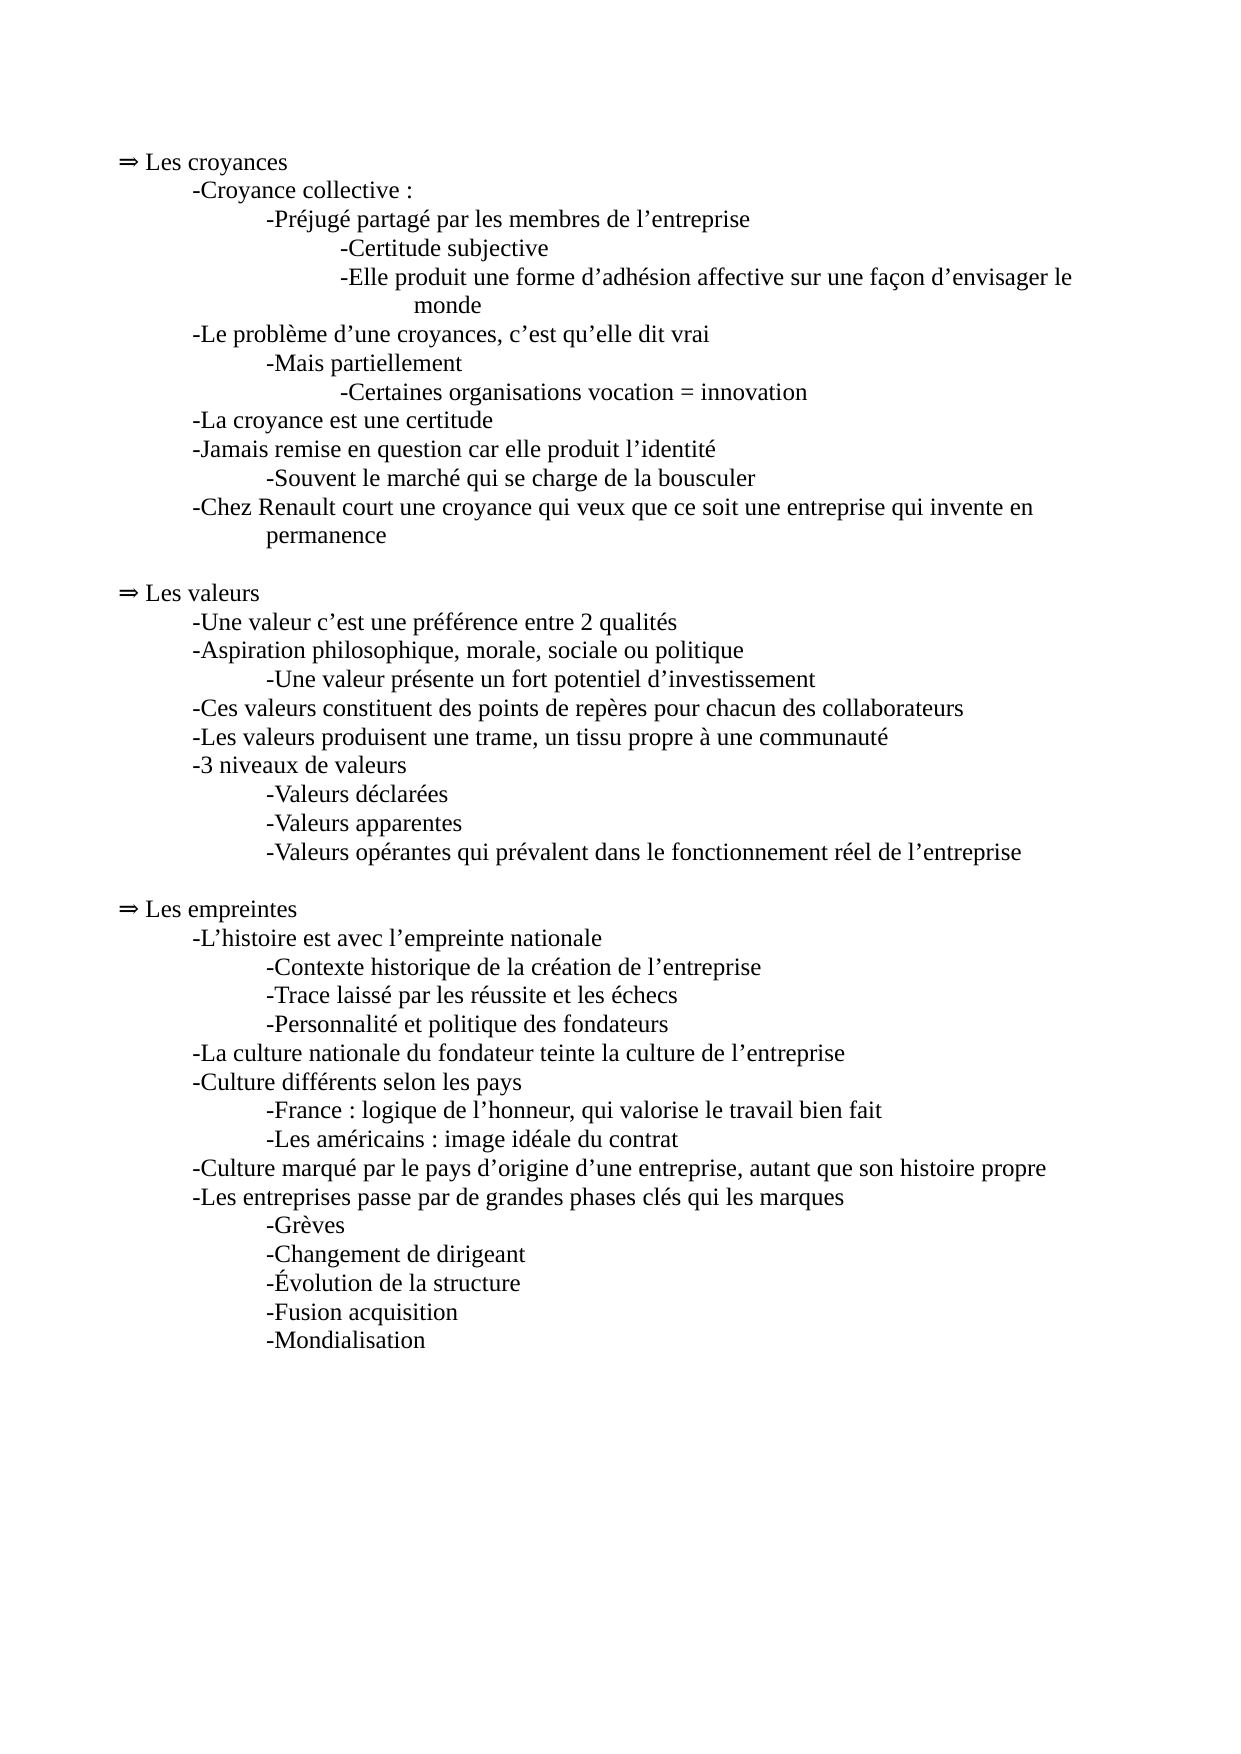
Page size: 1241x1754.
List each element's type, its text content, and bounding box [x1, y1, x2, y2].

text -Contexte historique de la création de l’entreprise [118, 952, 1122, 981]
text -Valeurs opérantes qui prévalent dans le fonctionnement réel de l’entreprise [118, 837, 1122, 866]
text -3 niveaux de valeurs [118, 751, 1122, 779]
text -Évolution de la structure [118, 1268, 1122, 1297]
text ⇒ Les croyances [118, 147, 1122, 176]
text -Fusion acquisition [118, 1297, 1122, 1326]
text -Chez Renault court une croyance qui veux que ce soit une entreprise qui invente en permanence [118, 492, 1122, 549]
text -Valeurs apparentes [118, 808, 1122, 837]
text -Une valeur présente un fort potentiel d’investissement [118, 664, 1122, 693]
text -Les américains : image idéale du contrat [118, 1124, 1122, 1153]
text -Valeurs déclarées [118, 779, 1122, 808]
text -Croyance collective : [118, 176, 1122, 204]
text -Les valeurs produisent une trame, un tissu propre à une communauté [118, 722, 1122, 751]
text -L’histoire est avec l’empreinte nationale [118, 923, 1122, 952]
text -Certaines organisations vocation = innovation [118, 377, 1122, 406]
text ⇒ Les empreintes [118, 894, 1122, 923]
text -Le problème d’une croyances, c’est qu’elle dit vrai [118, 319, 1122, 348]
text -Mais partiellement [118, 348, 1122, 377]
text -La croyance est une certitude [118, 406, 1122, 434]
text -Mondialisation [118, 1326, 1122, 1354]
text -Personnalité et politique des fondateurs [118, 1009, 1122, 1038]
text -La culture nationale du fondateur teinte la culture de l’entreprise [118, 1038, 1122, 1067]
text -Culture marqué par le pays d’origine d’une entreprise, autant que son histoire propre [118, 1153, 1122, 1182]
text -Trace laissé par les réussite et les échecs [118, 981, 1122, 1009]
text -Grèves [118, 1211, 1122, 1239]
text -Une valeur c’est une préférence entre 2 qualités [118, 607, 1122, 636]
text -Certitude subjective [118, 233, 1122, 262]
text -Préjugé partagé par les membres de l’entreprise [118, 204, 1122, 233]
text -Culture différents selon les pays [118, 1067, 1122, 1096]
text -Elle produit une forme d’adhésion affective sur une façon d’envisager le monde [118, 262, 1122, 319]
text -France : logique de l’honneur, qui valorise le travail bien fait [118, 1096, 1122, 1124]
text -Aspiration philosophique, morale, sociale ou politique [118, 636, 1122, 664]
text -Ces valeurs constituent des points de repères pour chacun des collaborateurs [118, 693, 1122, 722]
text -Changement de dirigeant [118, 1239, 1122, 1268]
text -Souvent le marché qui se charge de la bousculer [118, 463, 1122, 492]
text -Les entreprises passe par de grandes phases clés qui les marques [118, 1182, 1122, 1211]
text ⇒ Les valeurs [118, 578, 1122, 607]
text -Jamais remise en question car elle produit l’identité [118, 434, 1122, 463]
